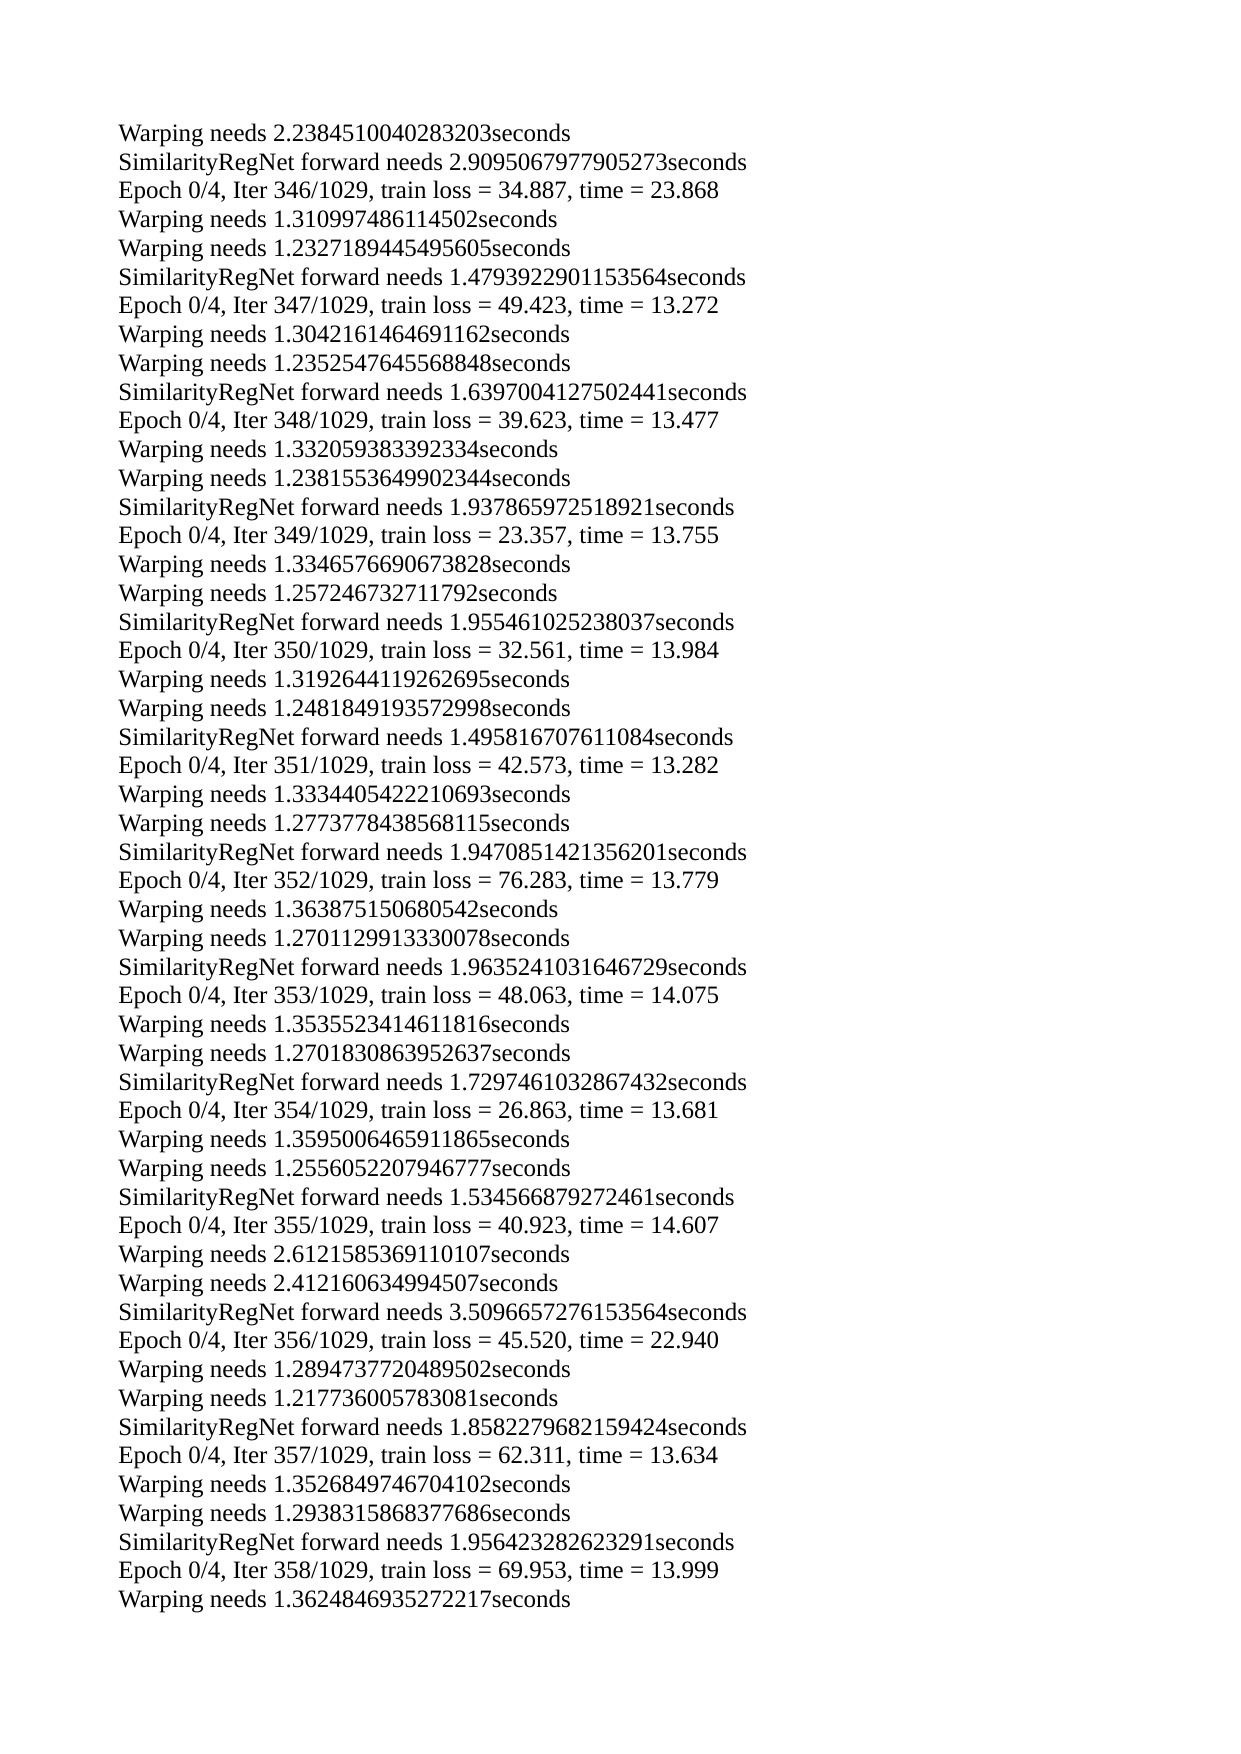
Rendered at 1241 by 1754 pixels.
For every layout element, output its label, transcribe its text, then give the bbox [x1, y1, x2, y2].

text Epoch 0/4, Iter 357/1029, train loss = 62.311, time = 13.634 [118, 1441, 1122, 1469]
text Warping needs 1.2701830863952637seconds [118, 1038, 1122, 1067]
text Warping needs 2.412160634994507seconds [118, 1268, 1122, 1297]
text Warping needs 1.2894737720489502seconds [118, 1354, 1122, 1383]
text Epoch 0/4, Iter 354/1029, train loss = 26.863, time = 13.681 [118, 1096, 1122, 1124]
text Epoch 0/4, Iter 346/1029, train loss = 34.887, time = 23.868 [118, 176, 1122, 204]
text SimilarityRegNet forward needs 1.4793922901153564seconds [118, 262, 1122, 291]
text SimilarityRegNet forward needs 1.6397004127502441seconds [118, 377, 1122, 406]
text Warping needs 1.3334405422210693seconds [118, 779, 1122, 808]
text Warping needs 1.363875150680542seconds [118, 894, 1122, 923]
text Epoch 0/4, Iter 355/1029, train loss = 40.923, time = 14.607 [118, 1211, 1122, 1239]
text SimilarityRegNet forward needs 1.9470851421356201seconds [118, 837, 1122, 866]
text Warping needs 1.3595006465911865seconds [118, 1124, 1122, 1153]
text Epoch 0/4, Iter 347/1029, train loss = 49.423, time = 13.272 [118, 291, 1122, 319]
text Warping needs 1.2327189445495605seconds [118, 233, 1122, 262]
text Warping needs 1.2556052207946777seconds [118, 1153, 1122, 1182]
text Warping needs 1.3535523414611816seconds [118, 1009, 1122, 1038]
text SimilarityRegNet forward needs 1.495816707611084seconds [118, 722, 1122, 751]
text SimilarityRegNet forward needs 1.534566879272461seconds [118, 1182, 1122, 1211]
text Warping needs 2.6121585369110107seconds [118, 1239, 1122, 1268]
text SimilarityRegNet forward needs 1.8582279682159424seconds [118, 1412, 1122, 1441]
text Warping needs 1.3042161464691162seconds [118, 319, 1122, 348]
text Epoch 0/4, Iter 349/1029, train loss = 23.357, time = 13.755 [118, 521, 1122, 549]
text Warping needs 1.3624846935272217seconds [118, 1584, 1122, 1613]
text SimilarityRegNet forward needs 1.7297461032867432seconds [118, 1067, 1122, 1096]
text Warping needs 1.257246732711792seconds [118, 578, 1122, 607]
text Epoch 0/4, Iter 350/1029, train loss = 32.561, time = 13.984 [118, 636, 1122, 664]
text Epoch 0/4, Iter 356/1029, train loss = 45.520, time = 22.940 [118, 1326, 1122, 1354]
text SimilarityRegNet forward needs 1.937865972518921seconds [118, 492, 1122, 521]
text SimilarityRegNet forward needs 1.956423282623291seconds [118, 1527, 1122, 1556]
text Warping needs 1.2352547645568848seconds [118, 348, 1122, 377]
text Epoch 0/4, Iter 348/1029, train loss = 39.623, time = 13.477 [118, 406, 1122, 434]
text SimilarityRegNet forward needs 1.9635241031646729seconds [118, 952, 1122, 981]
text Warping needs 1.217736005783081seconds [118, 1383, 1122, 1412]
text Warping needs 2.2384510040283203seconds [118, 118, 1122, 147]
text Warping needs 1.2938315868377686seconds [118, 1498, 1122, 1527]
text Warping needs 1.332059383392334seconds [118, 434, 1122, 463]
text Warping needs 1.2481849193572998seconds [118, 693, 1122, 722]
text Warping needs 1.2381553649902344seconds [118, 463, 1122, 492]
text SimilarityRegNet forward needs 3.5096657276153564seconds [118, 1297, 1122, 1326]
text SimilarityRegNet forward needs 1.955461025238037seconds [118, 607, 1122, 636]
text Warping needs 1.3346576690673828seconds [118, 549, 1122, 578]
text Warping needs 1.2773778438568115seconds [118, 808, 1122, 837]
text Warping needs 1.2701129913330078seconds [118, 923, 1122, 952]
text Warping needs 1.3526849746704102seconds [118, 1469, 1122, 1498]
text Epoch 0/4, Iter 351/1029, train loss = 42.573, time = 13.282 [118, 751, 1122, 779]
text Warping needs 1.310997486114502seconds [118, 204, 1122, 233]
text Epoch 0/4, Iter 353/1029, train loss = 48.063, time = 14.075 [118, 981, 1122, 1009]
text SimilarityRegNet forward needs 2.9095067977905273seconds [118, 147, 1122, 176]
text Warping needs 1.3192644119262695seconds [118, 664, 1122, 693]
text Epoch 0/4, Iter 358/1029, train loss = 69.953, time = 13.999 [118, 1556, 1122, 1584]
text Epoch 0/4, Iter 352/1029, train loss = 76.283, time = 13.779 [118, 866, 1122, 894]
